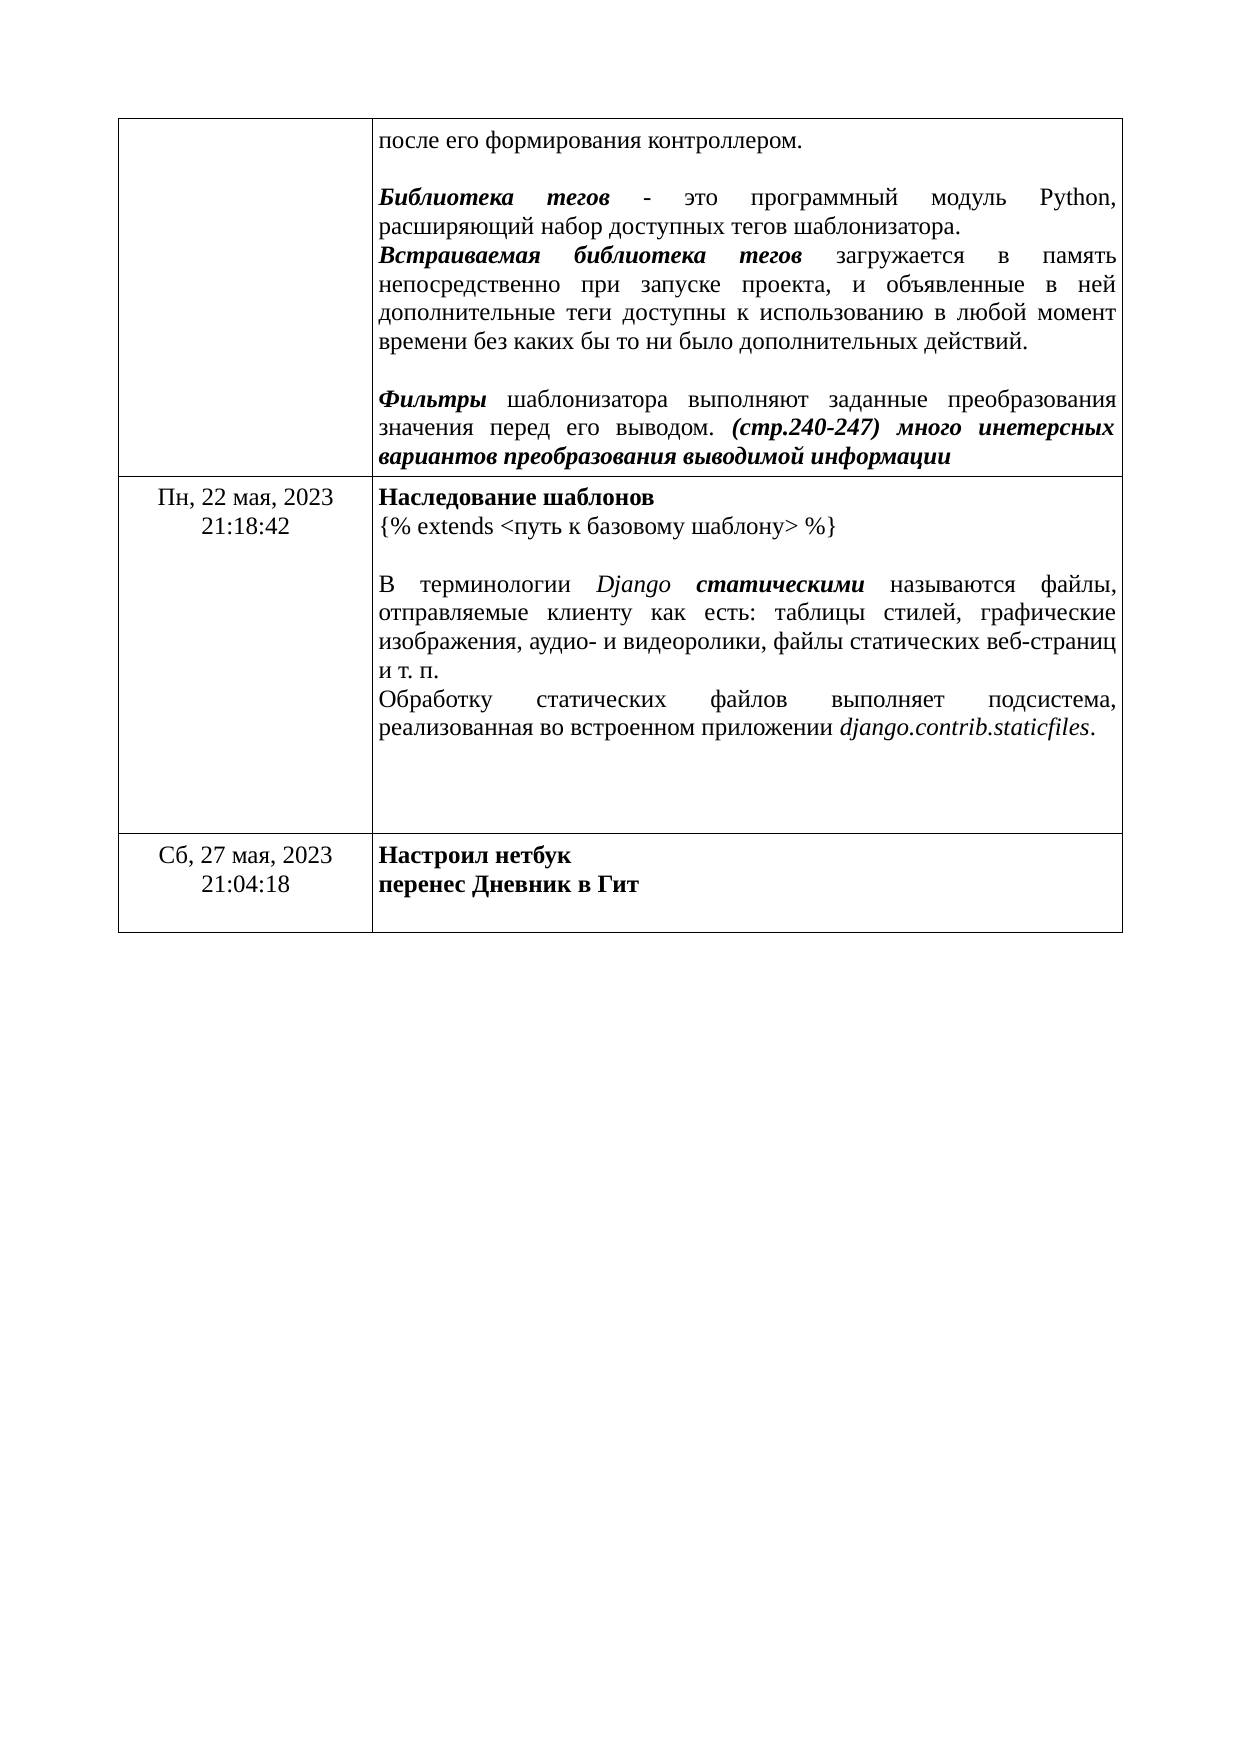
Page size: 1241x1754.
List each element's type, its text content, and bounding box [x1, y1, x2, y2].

table_cell Наследование шаблонов {% extends <путь к базовому шаблону> %} В терминологии Django статическими называются файлы, отправляемые клиенту как есть: таблицы стилей, графические изображения, аудио- и видеоролики, файлы статических веб-страниц и т. п. Обработку статических файлов выполняет подсистема, реализованная во встроенном приложении django.contrib.staticfiles. [373, 477, 1122, 833]
table_cell Пн, 22 мая, 2023 21:18:42 [119, 477, 372, 833]
table_cell Настроил нетбук перенес Дневник в Гит [373, 834, 1122, 932]
table_cell [119, 119, 372, 476]
table_cell Сб, 27 мая, 2023 21:04:18 [119, 834, 372, 932]
table_cell после его фор­мирования контроллером. Библиотека тегов - это программный модуль Python, расширяющий набор доступных тегов шаблонизатора. Встраиваемая библиотека тегов загружается в память непосредственно при запуске проекта, и объявленные в ней дополнительные теги доступны к использованию в любой момент времени без каких бы то ни было дополнительных действий. Фильтры шаблонизатора выполняют заданные преобразования значения перед его выводом. (стр.240-247) много инетерсных вариантов преобразования выводимой информации [373, 119, 1122, 476]
